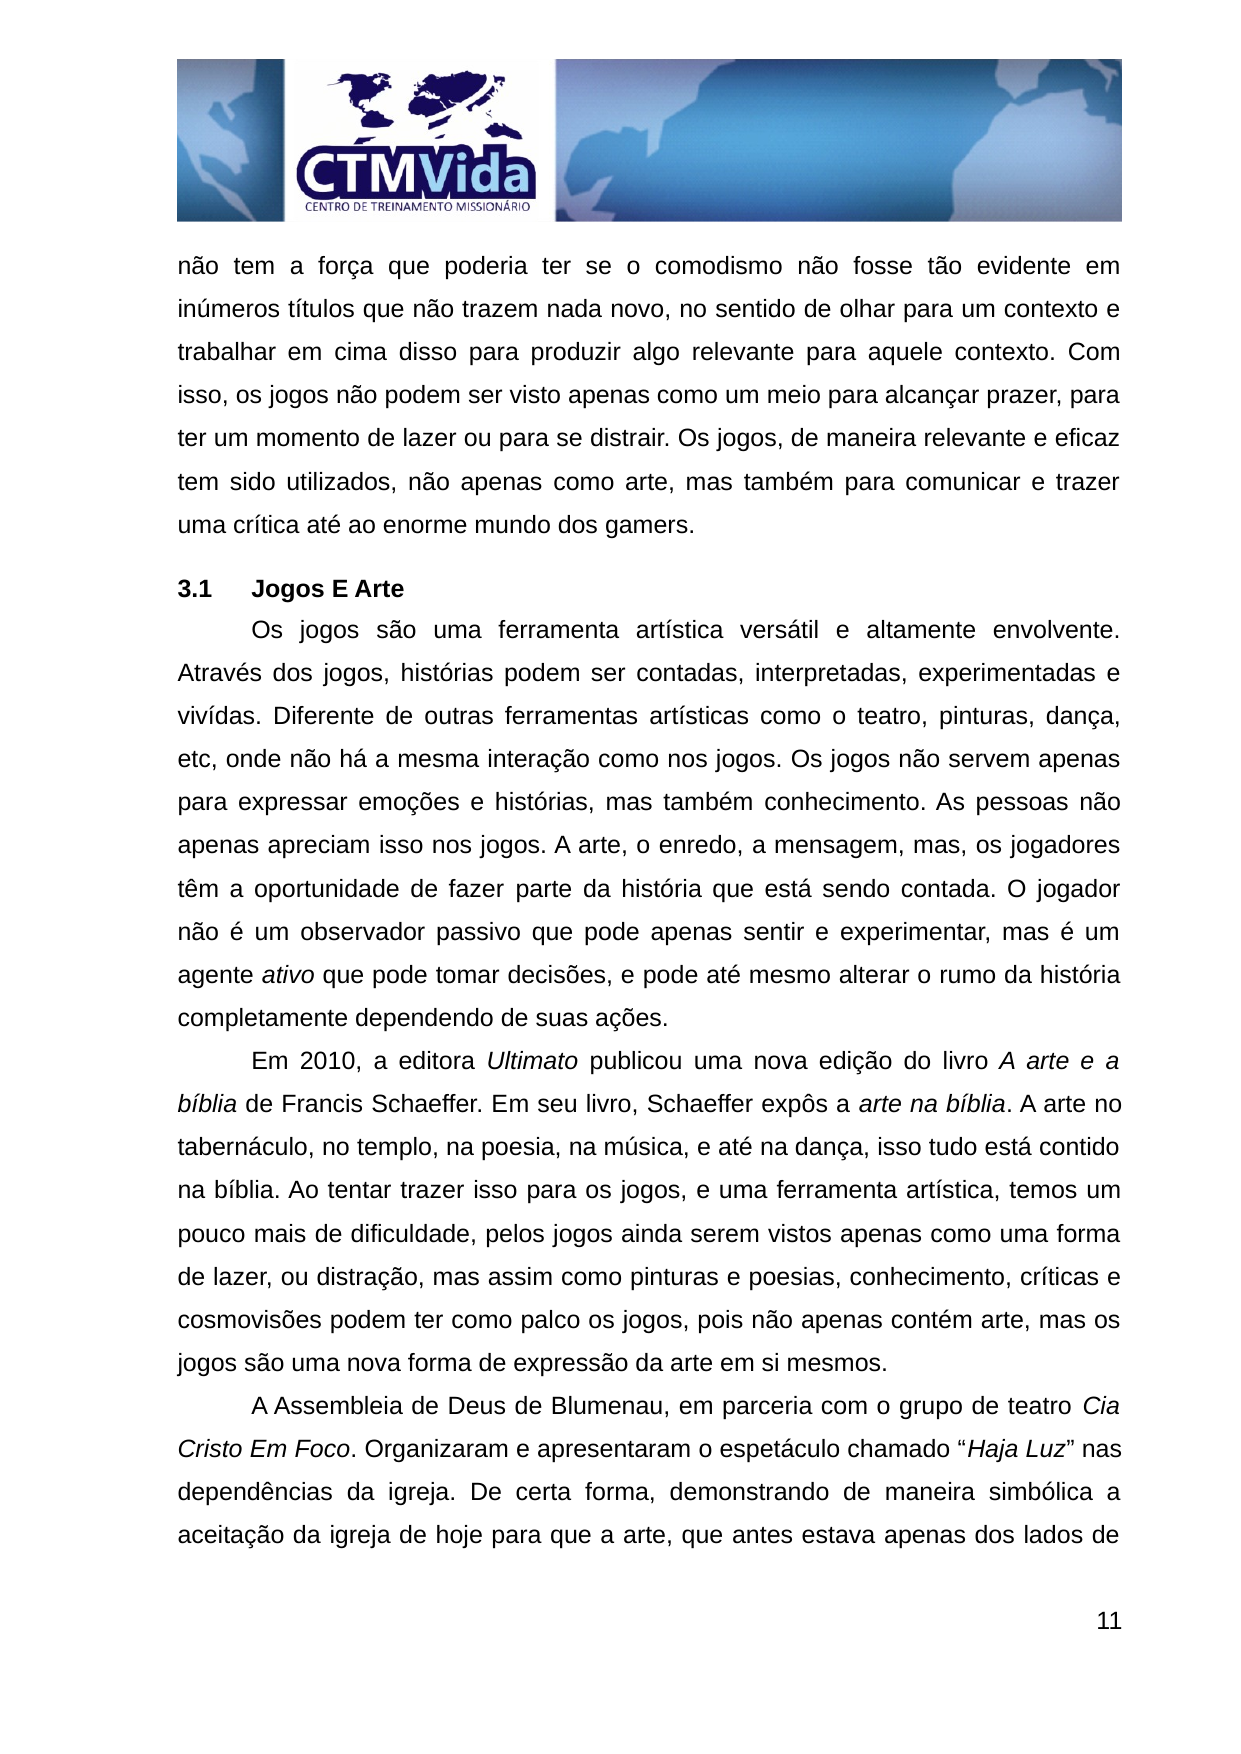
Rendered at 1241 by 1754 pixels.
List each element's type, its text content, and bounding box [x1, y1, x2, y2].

text não tem a força que poderia ter se o comodismo não fosse tão evidente em inúmeros títulos que não trazem nada novo, no sentido de olhar para um contexto e trabalhar em cima disso para produzir algo relevante para aquele contexto. Com isso, os jogos não podem ser visto apenas como um meio para alcançar prazer, para ter um momento de lazer ou para se distrair. Os jogos, de maneira relevante e eficaz tem sido utilizados, não apenas como arte, mas também para comunicar e trazer uma crítica até ao enorme mundo dos gamers. [177, 251, 1122, 538]
text A Assembleia de Deus de Blumenau, em parceria com o grupo de teatro Cia Cristo Em Foco. Organizaram e apresentaram o espetáculo chamado “Haja Luz” nas dependências da igreja. De certa forma, demonstrando de maneira simbólica a aceitação da igreja de hoje para que a arte, que antes estava apenas dos lados de [177, 1391, 1122, 1549]
subtitle 3.1 Jogos e Arte [177, 574, 1122, 602]
text Os jogos são uma ferramenta artística versátil e altamente envolvente. Através dos jogos, histórias podem ser contadas, interpretadas, experimentadas e vivídas. Diferente de outras ferramentas artísticas como o teatro, pinturas, dança, etc, onde não há a mesma interação como nos jogos. Os jogos não servem apenas para expressar emoções e histórias, mas também conhecimento. As pessoas não apenas apreciam isso nos jogos. A arte, o enredo, a mensagem, mas, os jogadores têm a oportunidade de fazer parte da história que está sendo contada. O jogador não é um observador passivo que pode apenas sentir e experimentar, mas é um agente ativo que pode tomar decisões, e pode até mesmo alterar o rumo da história completamente dependendo de suas ações. [177, 615, 1122, 1032]
picture [177, 59, 1122, 222]
text Em 2010, a editora Ultimato publicou uma nova edição do livro A arte e a bíblia de Francis Schaeffer. Em seu livro, Schaeffer expôs a arte na bíblia. A arte no tabernáculo, no templo, na poesia, na música, e até na dança, isso tudo está contido na bíblia. Ao tentar trazer isso para os jogos, e uma ferramenta artística, temos um pouco mais de dificuldade, pelos jogos ainda serem vistos apenas como uma forma de lazer, ou distração, mas assim como pinturas e poesias, conhecimento, críticas e cosmovisões podem ter como palco os jogos, pois não apenas contém arte, mas os jogos são uma nova forma de expressão da arte em si mesmos. [177, 1046, 1122, 1377]
